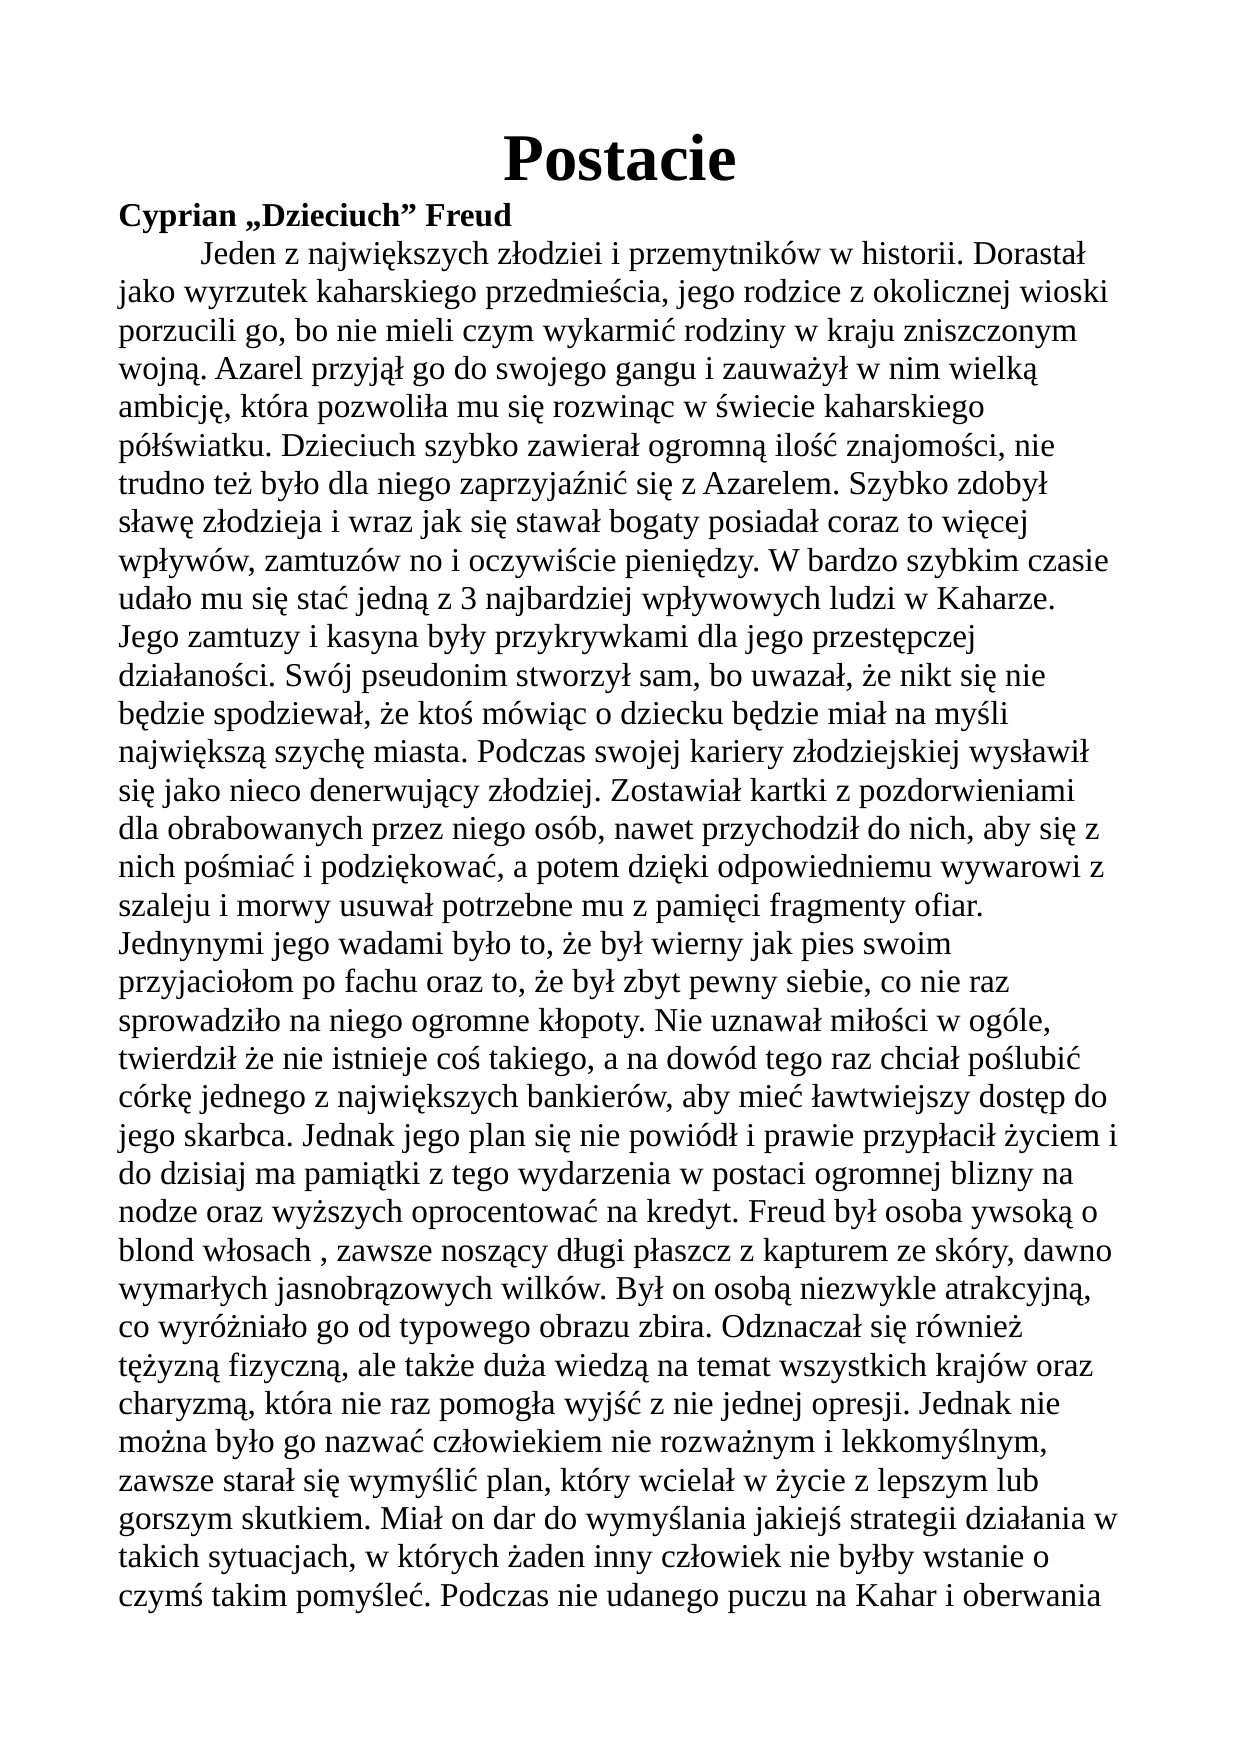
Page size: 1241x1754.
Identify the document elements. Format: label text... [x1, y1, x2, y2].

text Jeden z największych złodziei i przemytników w historii. Dorastał jako wyrzutek kaharskiego przedmieścia, jego rodzice z okolicznej wioski porzucili go, bo nie mieli czym wykarmić rodziny w kraju zniszczonym wojną. Azarel przyjął go do swojego gangu i zauważył w nim wielką ambicję, która pozwoliła mu się rozwinąc w świecie kaharskiego półświatku. Dzieciuch szybko zawierał ogromną ilość znajomości, nie trudno też było dla niego zaprzyjaźnić się z Azarelem. Szybko zdobył sławę złodzieja i wraz jak się stawał bogaty posiadał coraz to więcej wpływów, zamtuzów no i oczywiście pieniędzy. W bardzo szybkim czasie udało mu się stać jedną z 3 najbardziej wpływowych ludzi w Kaharze. Jego zamtuzy i kasyna były przykrywkami dla jego przestępczej działaności. Swój pseudonim stworzył sam, bo uwazał, że nikt się nie będzie spodziewał, że ktoś mówiąc o dziecku będzie miał na myśli największą szychę miasta. Podczas swojej kariery złodziejskiej wysławił się jako nieco denerwujący złodziej. Zostawiał kartki z pozdorwieniami dla obrabowanych przez niego osób, nawet przychodził do nich, aby się z nich pośmiać i podziękować, a potem dzięki odpowiedniemu wywarowi z szaleju i morwy usuwał potrzebne mu z pamięci fragmenty ofiar. Jednynymi jego wadami było to, że był wierny jak pies swoim przyjaciołom po fachu oraz to, że był zbyt pewny siebie, co nie raz sprowadziło na niego ogromne kłopoty. Nie uznawał miłości w ogóle, twierdził że nie istnieje coś takiego, a na dowód tego raz chciał poślubić córkę jednego z największych bankierów, aby mieć ławtwiejszy dostęp do jego skarbca. Jednak jego plan się nie powiódł i prawie przypłacił życiem i do dzisiaj ma pamiątki z tego wydarzenia w postaci ogromnej blizny na nodze oraz wyższych oprocentować na kredyt. Freud był osoba ywsoką o blond włosach , zawsze noszący długi płaszcz z kapturem ze skóry, dawno wymarłych jasnobrązowych wilków. Był on osobą niezwykle atrakcyjną, co wyróżniało go od typowego obrazu zbira. Odznaczał się również tężyzną fizyczną, ale także duża wiedzą na temat wszystkich krajów oraz charyzmą, która nie raz pomogła wyjść z nie jednej opresji. Jednak nie można było go nazwać człowiekiem nie rozważnym i lekkomyślnym, zawsze starał się wymyślić plan, który wcielał w życie z lepszym lub gorszym skutkiem. Miał on dar do wymyślania jakiejś strategii działania w takich sytuacjach, w których żaden inny człowiek nie byłby wstanie o czymś takim pomyśleć. Podczas nie udanego puczu na Kahar i oberwania [118, 233, 1122, 1613]
text Cyprian „Dzieciuch” Freud [118, 195, 1122, 233]
text Postacie [118, 118, 1122, 195]
